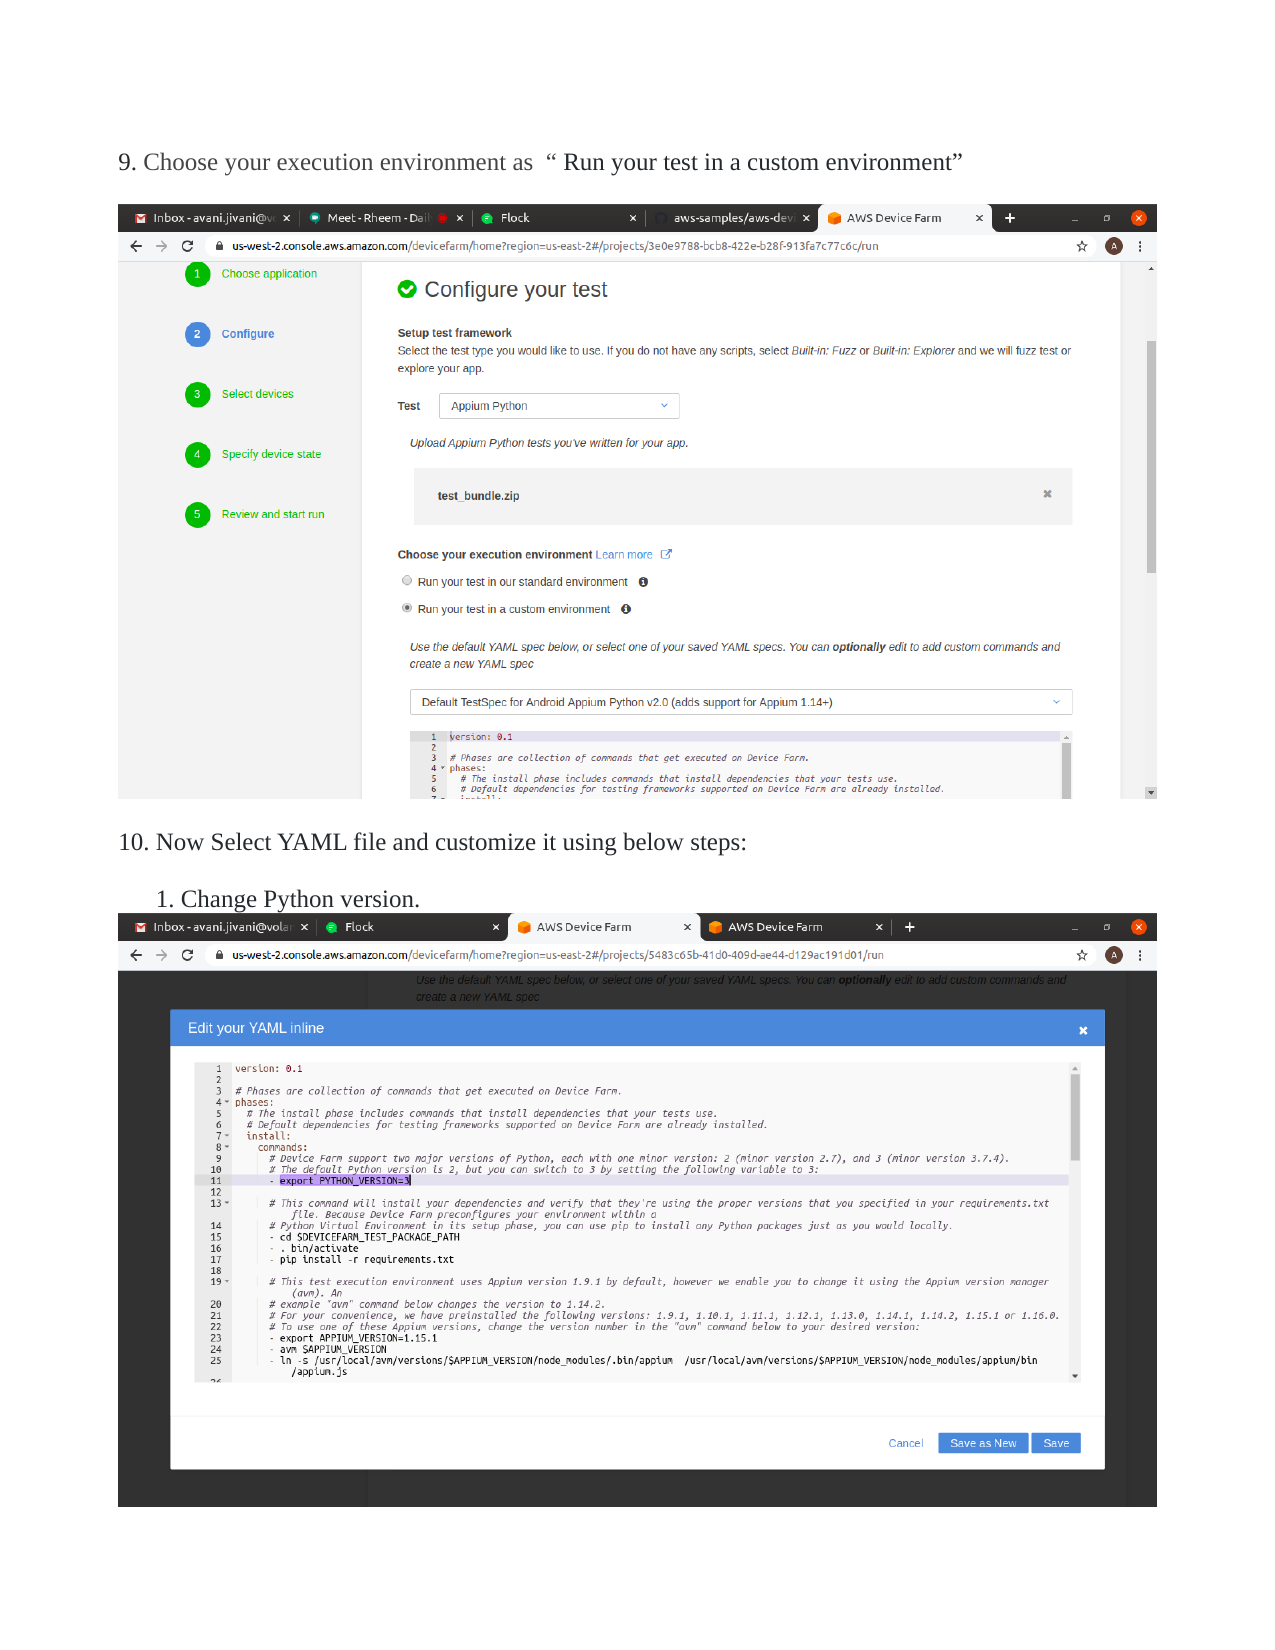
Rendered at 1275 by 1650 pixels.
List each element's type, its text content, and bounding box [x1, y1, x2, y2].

text 9. Choose your execution environment as “ Run your test in a custom environment” [118, 147, 1157, 176]
text 1. Change Python version. [118, 884, 1157, 913]
picture [118, 913, 1157, 1507]
text 10. Now Select YAML file and customize it using below steps: [118, 827, 1157, 856]
picture [118, 204, 1157, 799]
